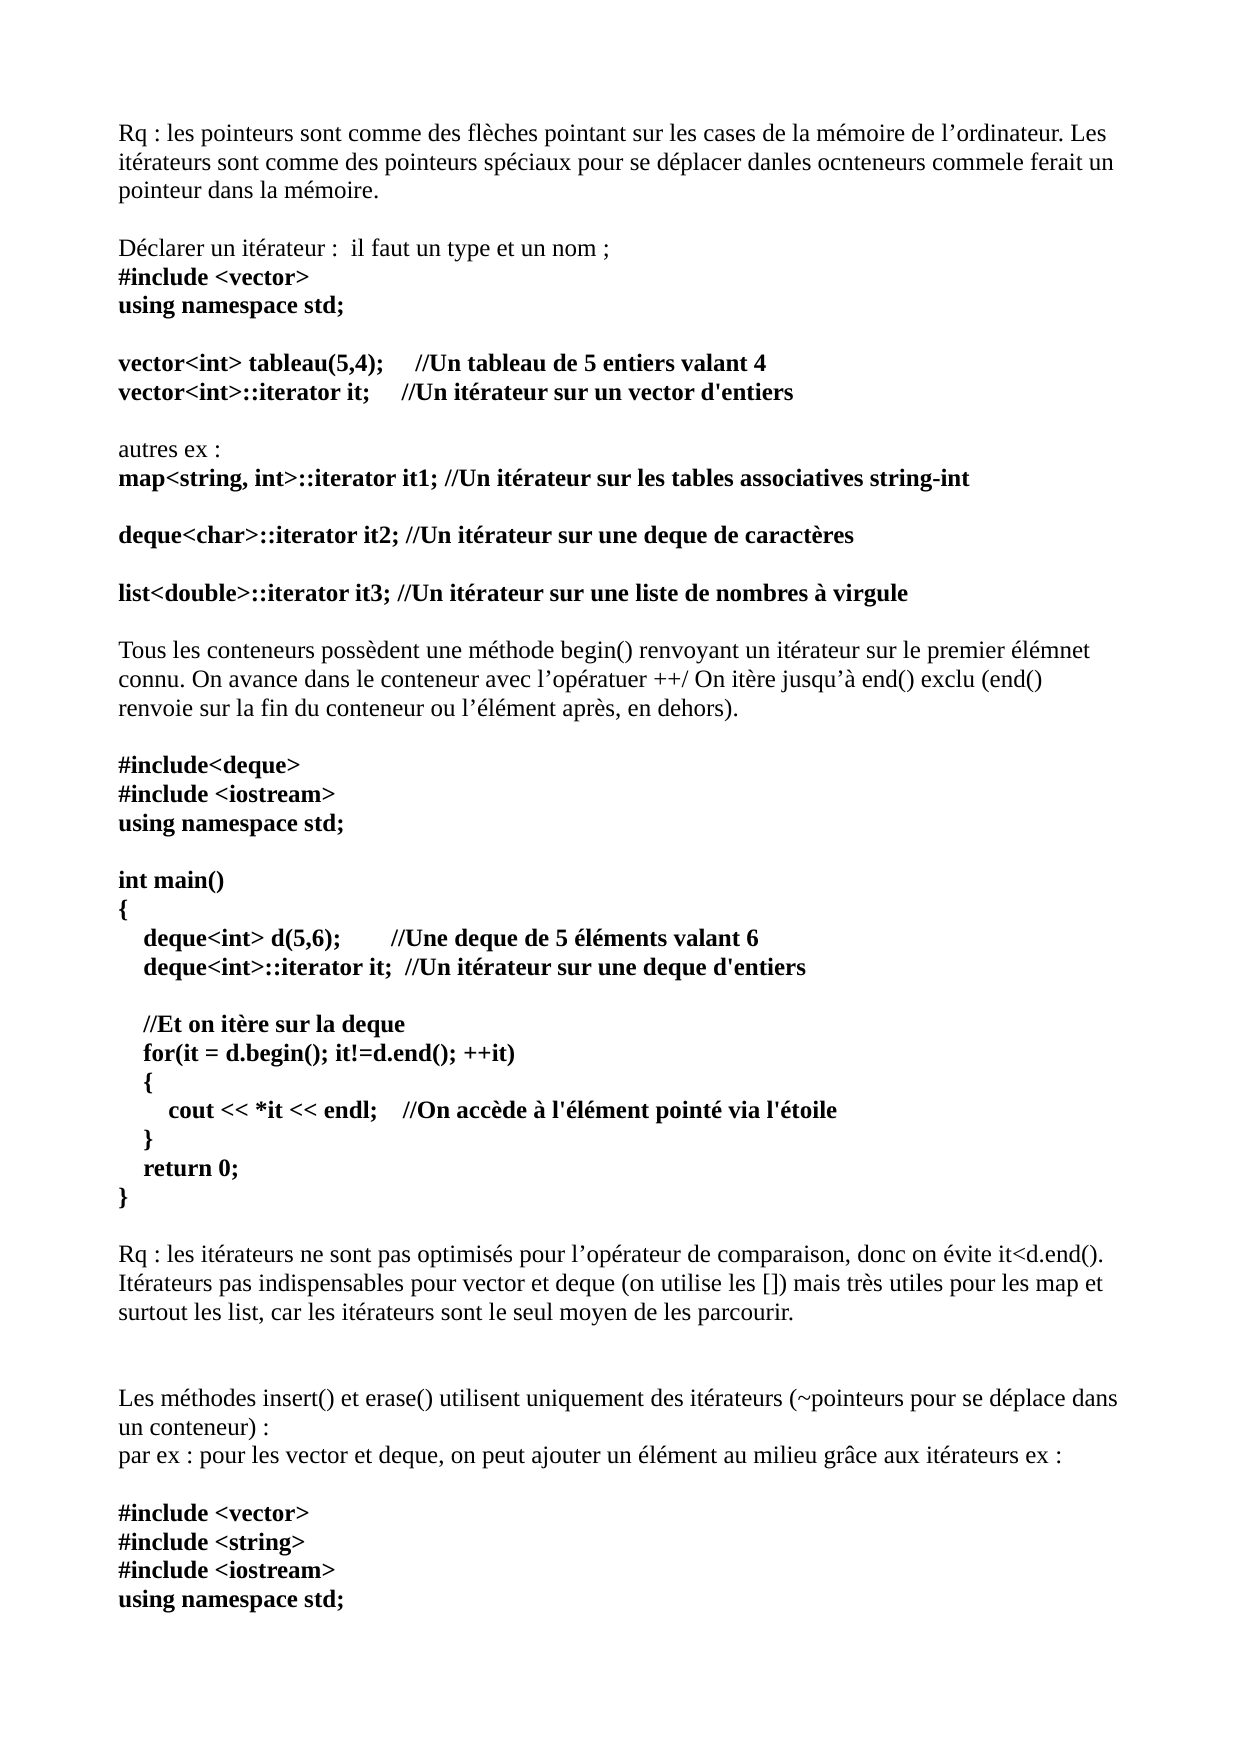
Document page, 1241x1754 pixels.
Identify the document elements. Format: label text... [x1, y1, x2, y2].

text deque<int> d(5,6); //Une deque de 5 éléments valant 6 [118, 923, 1122, 952]
text autres ex : [118, 434, 1122, 463]
text map<string, int>::iterator it1; //Un itérateur sur les tables associatives string-int [118, 463, 1122, 492]
text } [118, 1124, 1122, 1153]
text #include <iostream> [118, 1556, 1122, 1584]
text Rq : les pointeurs sont comme des flèches pointant sur les cases de la mémoire de l’ordinateur. Les itérateurs sont comme des pointeurs spéciaux pour se déplacer danles ocnteneurs commele ferait un pointeur dans la mémoire. [118, 118, 1122, 204]
text vector<int>::iterator it; //Un itérateur sur un vector d'entiers [118, 377, 1122, 406]
text #include <iostream> [118, 779, 1122, 808]
text Tous les conteneurs possèdent une méthode begin() renvoyant un itérateur sur le premier élémnet connu. On avance dans le conteneur avec l’opératuer ++/ On itère jusqu’à end() exclu (end() renvoie sur la fin du conteneur ou l’élément après, en dehors). [118, 636, 1122, 722]
text { [118, 894, 1122, 923]
text list<double>::iterator it3; //Un itérateur sur une liste de nombres à virgule [118, 578, 1122, 607]
text using namespace std; [118, 291, 1122, 319]
text Itérateurs pas indispensables pour vector et deque (on utilise les []) mais très utiles pour les map et surtout les list, car les itérateurs sont le seul moyen de les parcourir. [118, 1268, 1122, 1326]
text deque<int>::iterator it; //Un itérateur sur une deque d'entiers [118, 952, 1122, 981]
text //Et on itère sur la deque [118, 1009, 1122, 1038]
text #include<deque> [118, 751, 1122, 779]
text for(it = d.begin(); it!=d.end(); ++it) [118, 1038, 1122, 1067]
text Rq : les itérateurs ne sont pas optimisés pour l’opérateur de comparaison, donc on évite it<d.end(). [118, 1239, 1122, 1268]
text using namespace std; [118, 808, 1122, 837]
text Les méthodes insert() et erase() utilisent uniquement des itérateurs (~pointeurs pour se déplace dans un conteneur) : [118, 1383, 1122, 1441]
text #include <vector> [118, 1498, 1122, 1527]
text return 0; [118, 1153, 1122, 1182]
text int main() [118, 866, 1122, 894]
text using namespace std; [118, 1584, 1122, 1613]
text deque<char>::iterator it2; //Un itérateur sur une deque de caractères [118, 521, 1122, 549]
text #include <vector> [118, 262, 1122, 291]
text } [118, 1182, 1122, 1211]
text vector<int> tableau(5,4); //Un tableau de 5 entiers valant 4 [118, 348, 1122, 377]
text cout << *it << endl; //On accède à l'élément pointé via l'étoile [118, 1096, 1122, 1124]
text { [118, 1067, 1122, 1096]
text #include <string> [118, 1527, 1122, 1556]
text par ex : pour les vector et deque, on peut ajouter un élément au milieu grâce aux itérateurs ex : [118, 1441, 1122, 1469]
text Déclarer un itérateur : il faut un type et un nom ; [118, 233, 1122, 262]
